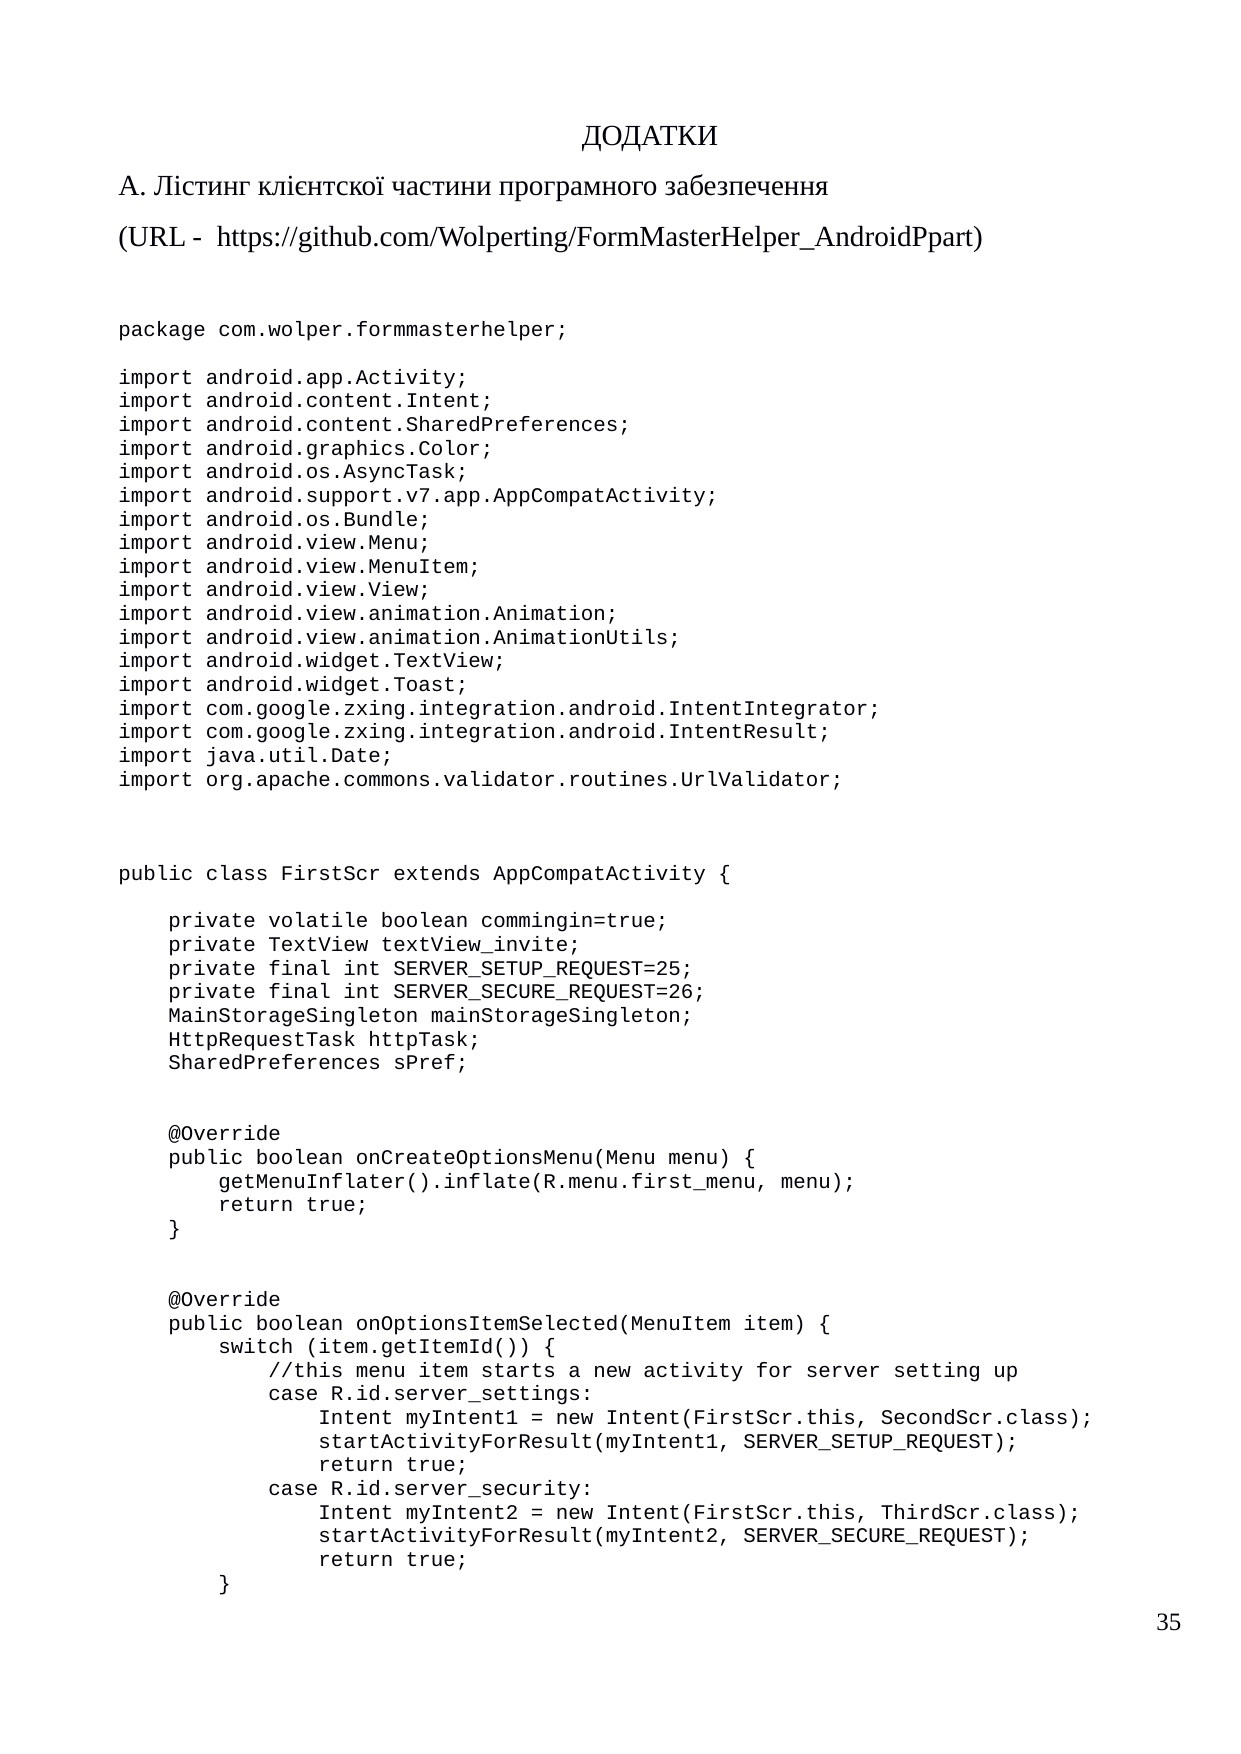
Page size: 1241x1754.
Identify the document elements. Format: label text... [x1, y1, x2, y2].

text import android.view.animation.AnimationUtils; [118, 627, 1181, 650]
text return true; [118, 1454, 1181, 1478]
text import android.view.animation.Animation; [118, 603, 1181, 627]
text import android.support.v7.app.AppCompatActivity; [118, 485, 1181, 508]
text private TextView textView_invite; [118, 934, 1181, 958]
text import android.content.Intent; [118, 390, 1181, 414]
text case R.id.server_security: [118, 1478, 1181, 1502]
text ДОДАТКИ [118, 118, 1181, 152]
text HttpRequestTask httpTask; [118, 1029, 1181, 1052]
text import java.util.Date; [118, 745, 1181, 769]
text package com.wolper.formmasterhelper; [118, 319, 1181, 343]
text import android.widget.TextView; [118, 650, 1181, 674]
text MainStorageSingleton mainStorageSingleton; [118, 1005, 1181, 1029]
text import android.app.Activity; [118, 367, 1181, 390]
text import org.apache.commons.validator.routines.UrlValidator; [118, 769, 1181, 792]
text Intent myIntent1 = new Intent(FirstScr.this, SecondScr.class); [118, 1407, 1181, 1431]
text return true; [118, 1549, 1181, 1573]
text Intent myIntent2 = new Intent(FirstScr.this, ThirdScr.class); [118, 1502, 1181, 1525]
text public boolean onOptionsItemSelected(MenuItem item) { [118, 1312, 1181, 1336]
text SharedPreferences sPref; [118, 1052, 1181, 1076]
text } [118, 1218, 1181, 1242]
text } [118, 1573, 1181, 1596]
text startActivityForResult(myIntent2, SERVER_SECURE_REQUEST); [118, 1525, 1181, 1549]
text import com.google.zxing.integration.android.IntentIntegrator; [118, 698, 1181, 721]
text (URL - https://github.com/Wolperting/FormMasterHelper_AndroidPpart) [118, 219, 1181, 252]
text getMenuInflater().inflate(R.menu.first_menu, menu); [118, 1171, 1181, 1194]
text import android.os.AsyncTask; [118, 461, 1181, 485]
text А. Лістинг клієнтскої частини програмного забезпечення [118, 168, 1181, 202]
text case R.id.server_settings: [118, 1383, 1181, 1407]
text //this menu item starts a new activity for server setting up [118, 1360, 1181, 1383]
text import android.view.MenuItem; [118, 556, 1181, 579]
text @Override [118, 1289, 1181, 1312]
text return true; [118, 1194, 1181, 1218]
text import android.os.Bundle; [118, 508, 1181, 532]
text import android.graphics.Color; [118, 438, 1181, 461]
text private volatile boolean commingin=true; [118, 911, 1181, 934]
text import android.widget.Toast; [118, 674, 1181, 698]
text @Override [118, 1123, 1181, 1147]
text import com.google.zxing.integration.android.IntentResult; [118, 721, 1181, 745]
text startActivityForResult(myIntent1, SERVER_SETUP_REQUEST); [118, 1431, 1181, 1454]
text public boolean onCreateOptionsMenu(Menu menu) { [118, 1147, 1181, 1171]
text import android.content.SharedPreferences; [118, 414, 1181, 438]
text switch (item.getItemId()) { [118, 1336, 1181, 1360]
text public class FirstScr extends AppCompatActivity { [118, 863, 1181, 887]
text private final int SERVER_SECURE_REQUEST=26; [118, 981, 1181, 1005]
text import android.view.Menu; [118, 532, 1181, 556]
text import android.view.View; [118, 579, 1181, 603]
text private final int SERVER_SETUP_REQUEST=25; [118, 958, 1181, 981]
